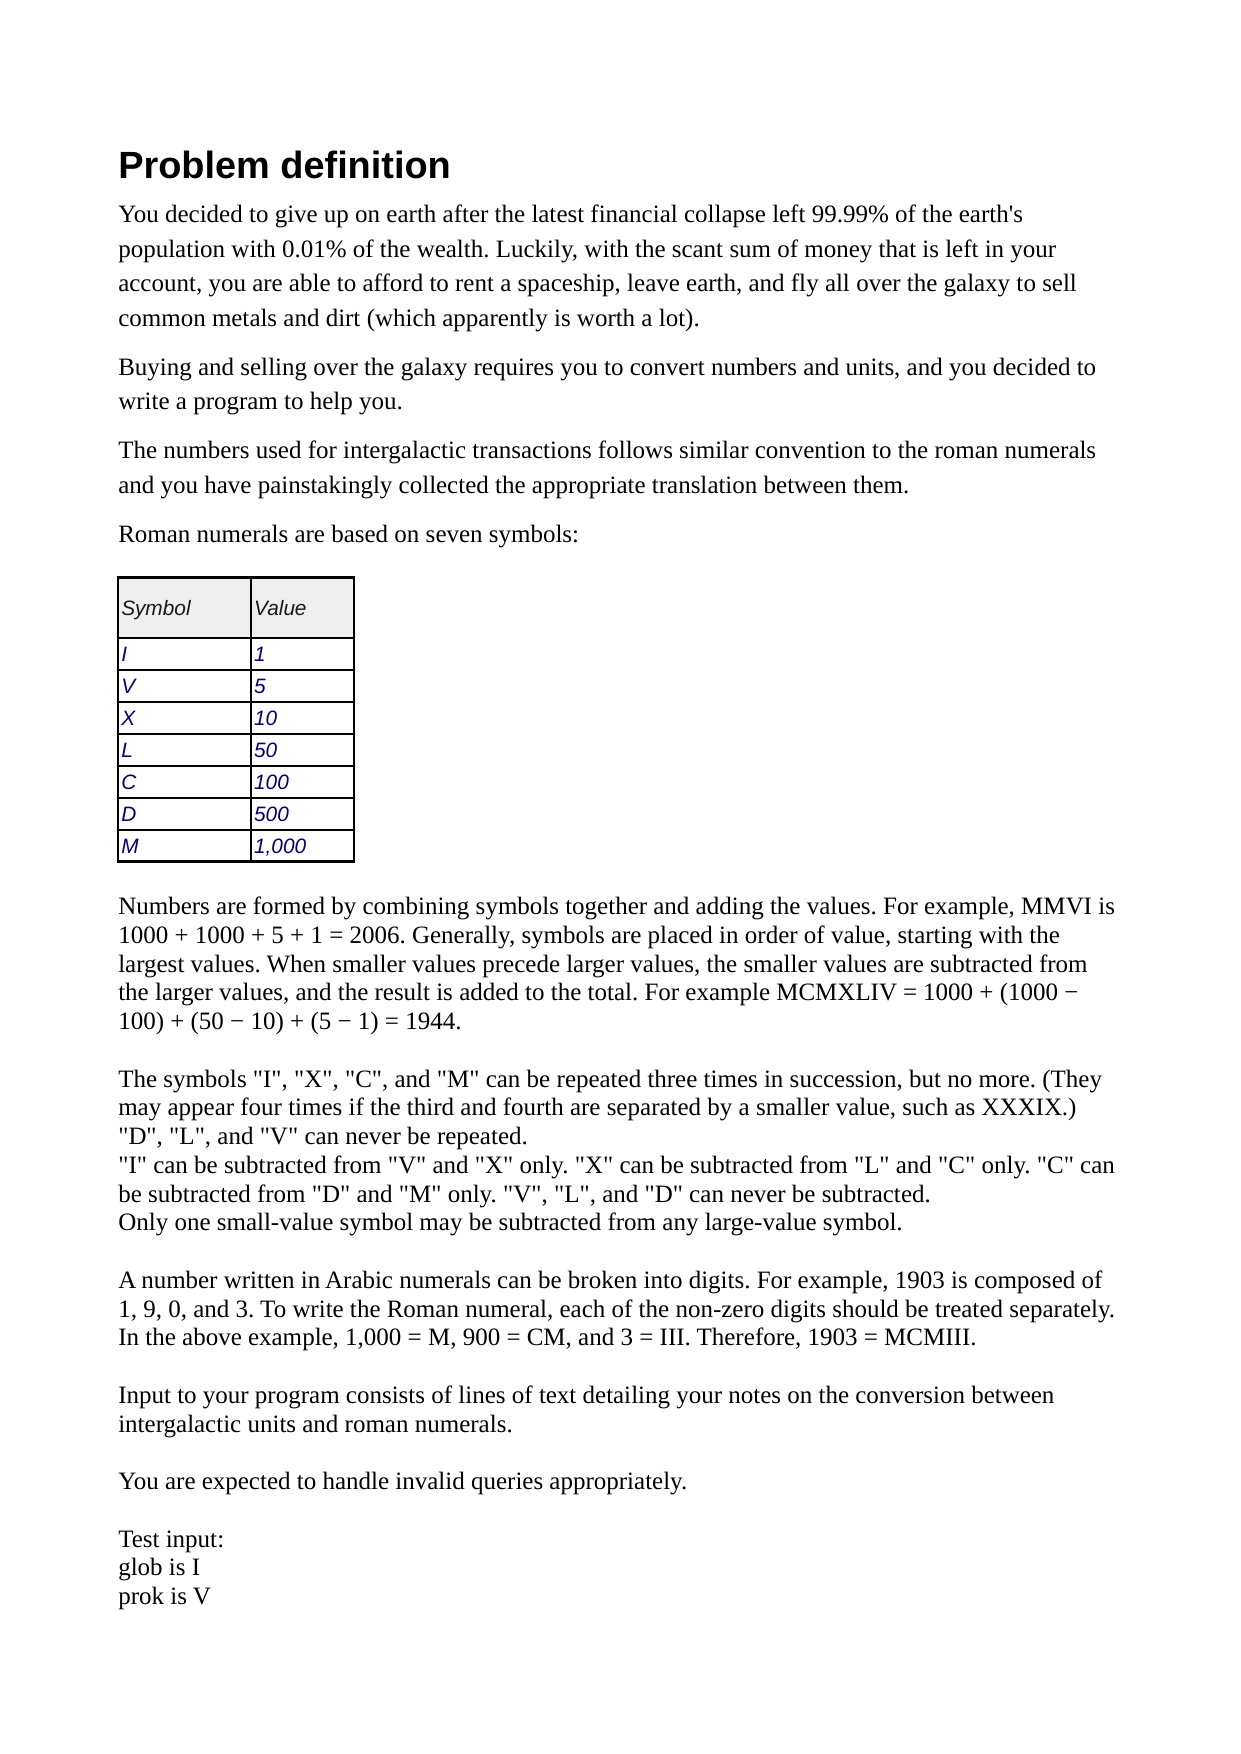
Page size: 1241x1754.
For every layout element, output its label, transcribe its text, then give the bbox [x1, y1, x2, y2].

text A number written in Arabic numerals can be broken into digits. For example, 1903 is composed of 1, 9, 0, and 3. To write the Roman numeral, each of the non-zero digits should be treated separately. In the above example, 1,000 = M, 900 = CM, and 3 = III. Therefore, 1903 = MCMIII. [118, 1265, 1122, 1351]
text You decided to give up on earth after the latest financial collapse left 99.99% of the earth's population with 0.01% of the wealth. Luckily, with the scant sum of money that is left in your account, you are able to afford to rent a spaceship, leave earth, and fly all over the galaxy to sell common metals and dirt (which apparently is worth a lot). [118, 199, 1122, 331]
table_cell M [119, 831, 250, 860]
text "I" can be subtracted from "V" and "X" only. "X" can be subtracted from "L" and "C" only. "C" can be subtracted from "D" and "M" only. "V", "L", and "D" can never be subtracted. [118, 1150, 1122, 1207]
text prok is V [118, 1581, 1122, 1610]
table_cell V [119, 671, 250, 701]
table_header Value [252, 579, 353, 637]
table_cell C [119, 767, 250, 797]
text You are expected to handle invalid queries appropriately. [118, 1466, 1122, 1495]
table_cell 5 [252, 671, 353, 701]
table_cell 100 [252, 767, 353, 797]
table_cell I [119, 639, 250, 669]
text Buying and selling over the galaxy requires you to convert numbers and units, and you decided to write a program to help you. [118, 352, 1122, 415]
table_cell 500 [252, 799, 353, 828]
text The numbers used for intergalactic transactions follows similar convention to the roman numerals and you have painstakingly collected the appropriate translation between them. [118, 435, 1122, 498]
table_header Symbol [119, 579, 250, 637]
text Only one small-value symbol may be subtracted from any large-value symbol. [118, 1207, 1122, 1236]
table_cell 1 [252, 639, 353, 669]
text Test input: [118, 1524, 1122, 1552]
text Input to your program consists of lines of text detailing your notes on the conversion between intergalactic units and roman numerals. [118, 1380, 1122, 1437]
table_cell X [119, 703, 250, 733]
text Numbers are formed by combining symbols together and adding the values. For example, MMVI is 1000 + 1000 + 5 + 1 = 2006. Generally, symbols are placed in order of value, starting with the largest values. When smaller values precede larger values, the smaller values are subtracted from the larger values, and the result is added to the total. For example MCMXLIV = 1000 + (1000 − 100) + (50 − 10) + (5 − 1) = 1944. [118, 891, 1122, 1035]
text glob is I [118, 1552, 1122, 1581]
table_cell D [119, 799, 250, 828]
table_cell 50 [252, 735, 353, 765]
table_cell 1,000 [252, 831, 353, 860]
table_cell 10 [252, 703, 353, 733]
text The symbols "I", "X", "C", and "M" can be repeated three times in succession, but no more. (They may appear four times if the third and fourth are separated by a smaller value, such as XXXIX.) "D", "L", and "V" can never be repeated. [118, 1064, 1122, 1150]
subtitle Problem definition [118, 143, 1122, 187]
text Roman numerals are based on seven symbols: [118, 519, 1122, 548]
table_cell L [119, 735, 250, 765]
